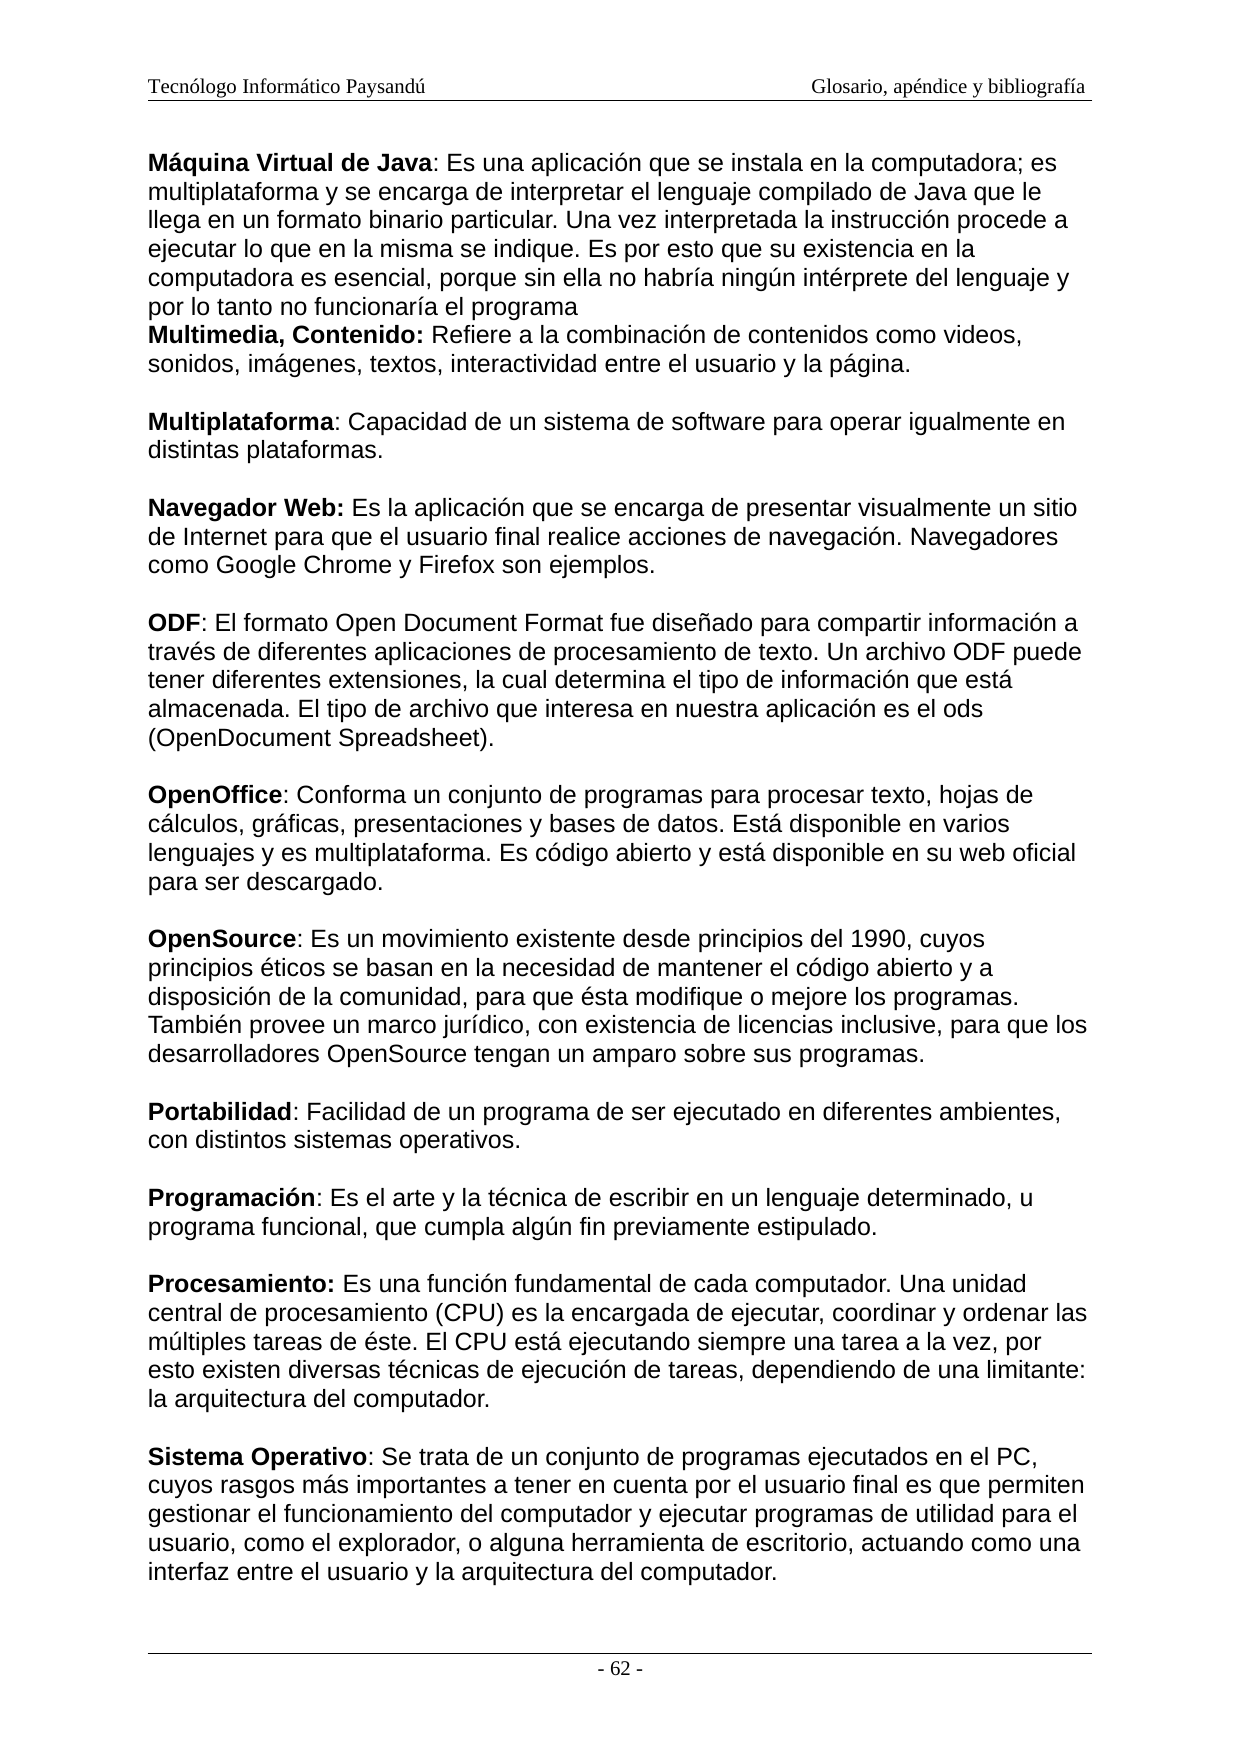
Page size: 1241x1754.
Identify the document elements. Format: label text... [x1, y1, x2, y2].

text Programación: Es el arte y la técnica de escribir en un lenguaje determinado, u programa funcional, que cumpla algún fin previamente estipulado. [148, 1183, 1092, 1240]
text ODF: El formato Open Document Format fue diseñado para compartir información a través de diferentes aplicaciones de procesamiento de texto. Un archivo ODF puede tener diferentes extensiones, la cual determina el tipo de información que está almacenada. El tipo de archivo que interesa en nuestra aplicación es el ods (OpenDocument Spreadsheet). [148, 608, 1092, 751]
text OpenSource: Es un movimiento existente desde principios del 1990, cuyos principios éticos se basan en la necesidad de mantener el código abierto y a disposición de la comunidad, para que ésta modifique o mejore los programas. También provee un marco jurídico, con existencia de licencias inclusive, para que los desarrolladores OpenSource tengan un amparo sobre sus programas. [148, 924, 1092, 1068]
text Navegador Web: Es la aplicación que se encarga de presentar visualmente un sitio de Internet para que el usuario final realice acciones de navegación. Navegadores como Google Chrome y Firefox son ejemplos. [148, 493, 1092, 579]
text Portabilidad: Facilidad de un programa de ser ejecutado en diferentes ambientes, con distintos sistemas operativos. [148, 1096, 1092, 1154]
text Multimedia, Contenido: Refiere a la combinación de contenidos como videos, sonidos, imágenes, textos, interactividad entre el usuario y la página. [148, 320, 1092, 378]
text Multiplataforma: Capacidad de un sistema de software para operar igualmente en distintas plataformas. [148, 406, 1092, 464]
text Procesamiento: Es una función fundamental de cada computador. Una unidad central de procesamiento (CPU) es la encargada de ejecutar, coordinar y ordenar las múltiples tareas de éste. El CPU está ejecutando siempre una tarea a la vez, por esto existen diversas técnicas de ejecución de tareas, dependiendo de una limitante: la arquitectura del computador. [148, 1269, 1092, 1413]
text Máquina Virtual de Java: Es una aplicación que se instala en la computadora; es multiplataforma y se encarga de interpretar el lenguaje compilado de Java que le llega en un formato binario particular. Una vez interpretada la instrucción procede a ejecutar lo que en la misma se indique. Es por esto que su existencia en la computadora es esencial, porque sin ella no habría ningún intérprete del lenguaje y por lo tanto no funcionaría el programa [148, 148, 1092, 320]
text Sistema Operativo: Se trata de un conjunto de programas ejecutados en el PC, cuyos rasgos más importantes a tener en cuenta por el usuario final es que permiten gestionar el funcionamiento del computador y ejecutar programas de utilidad para el usuario, como el explorador, o alguna herramienta de escritorio, actuando como una interfaz entre el usuario y la arquitectura del computador. [148, 1441, 1092, 1585]
text OpenOffice: Conforma un conjunto de programas para procesar texto, hojas de cálculos, gráficas, presentaciones y bases de datos. Está disponible en varios lenguajes y es multiplataforma. Es código abierto y está disponible en su web oficial para ser descargado. [148, 780, 1092, 895]
